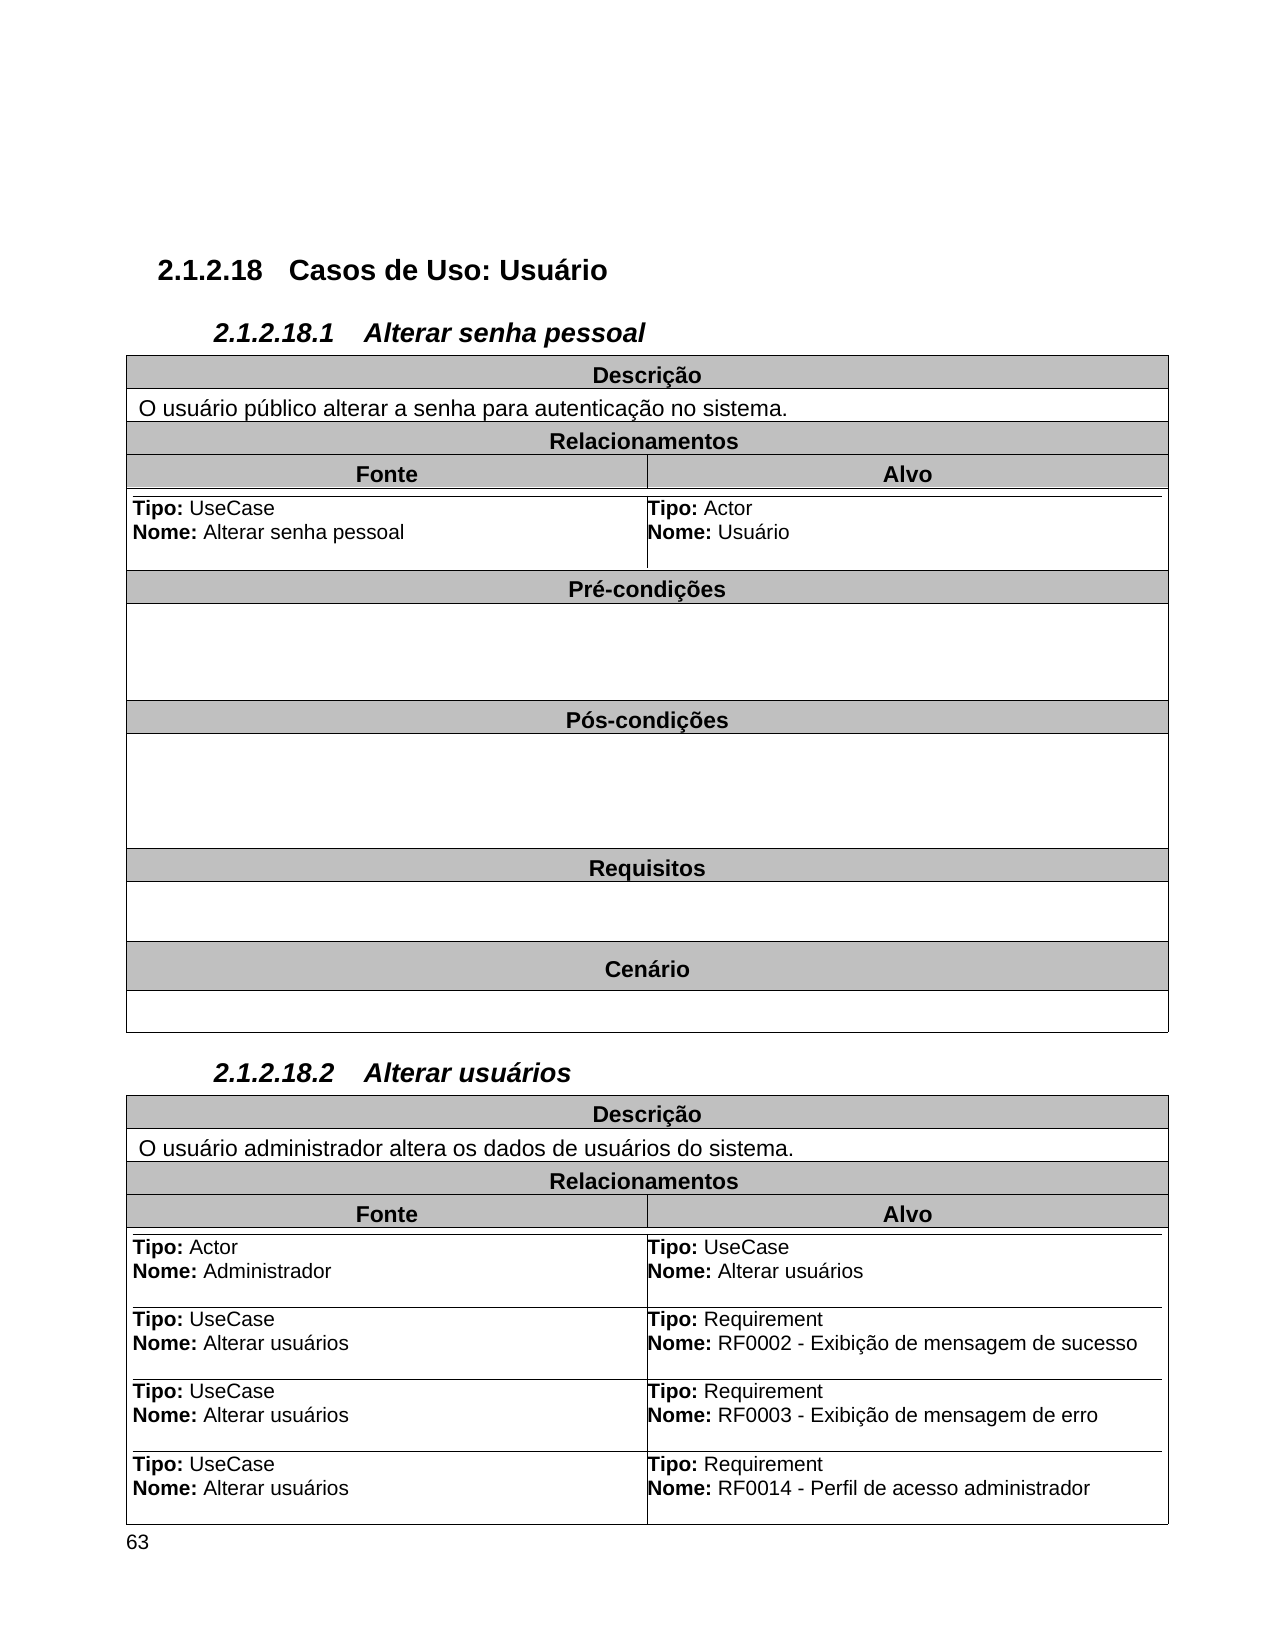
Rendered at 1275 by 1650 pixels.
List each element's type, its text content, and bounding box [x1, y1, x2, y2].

table_cell [127, 604, 1168, 700]
table_header Tipo: Actor Nome: Usuário [648, 497, 1162, 568]
table_cell Relacionamentos [127, 1162, 1168, 1194]
table_cell Cenário [127, 942, 1168, 990]
table_header Tipo: UseCase Nome: Alterar senha pessoal [133, 497, 647, 568]
table_header Descrição [127, 1096, 1168, 1128]
table_cell Tipo: UseCase Nome: Alterar usuários [133, 1452, 647, 1523]
table_cell Requisitos [127, 849, 1168, 881]
table_cell Alvo [648, 1195, 1168, 1227]
table_cell Tipo: Requirement Nome: RF0002 - Exibição de mensagem de sucesso [648, 1308, 1162, 1379]
list Alterar senha pessoal [214, 317, 1155, 349]
table_cell Tipo: Requirement Nome: RF0014 - Perfil de acesso administrador [648, 1452, 1162, 1523]
table_cell Tipo: UseCase Nome: Alterar usuários [133, 1380, 647, 1451]
table_header Tipo: Actor Nome: Administrador [133, 1235, 647, 1306]
table_cell Relacionamentos [127, 422, 1168, 454]
table_cell [127, 991, 1168, 1032]
table_cell [127, 882, 1168, 941]
table_cell Fonte [127, 1195, 647, 1227]
table_cell Pré-condições [127, 571, 1168, 603]
list Alterar usuários [214, 1057, 1155, 1088]
table_cell Alvo [648, 455, 1168, 487]
table_header Descrição [127, 356, 1168, 388]
table_cell [127, 489, 1168, 569]
table_cell Pós-condições [127, 701, 1168, 733]
table_cell Tipo: UseCase Nome: Alterar usuários [133, 1308, 647, 1379]
table_cell O usuário administrador altera os dados de usuários do sistema. [127, 1129, 1168, 1161]
table_header Tipo: UseCase Nome: Alterar usuários [648, 1235, 1162, 1306]
table_cell [127, 734, 1168, 848]
table_cell O usuário público alterar a senha para autenticação no sistema. [127, 389, 1168, 421]
table_cell Tipo: Requirement Nome: RF0003 - Exibição de mensagem de erro [648, 1380, 1162, 1451]
list Casos de Uso: Usuário [157, 253, 1155, 286]
table_cell [127, 1228, 1168, 1523]
table_cell Fonte [127, 455, 647, 487]
